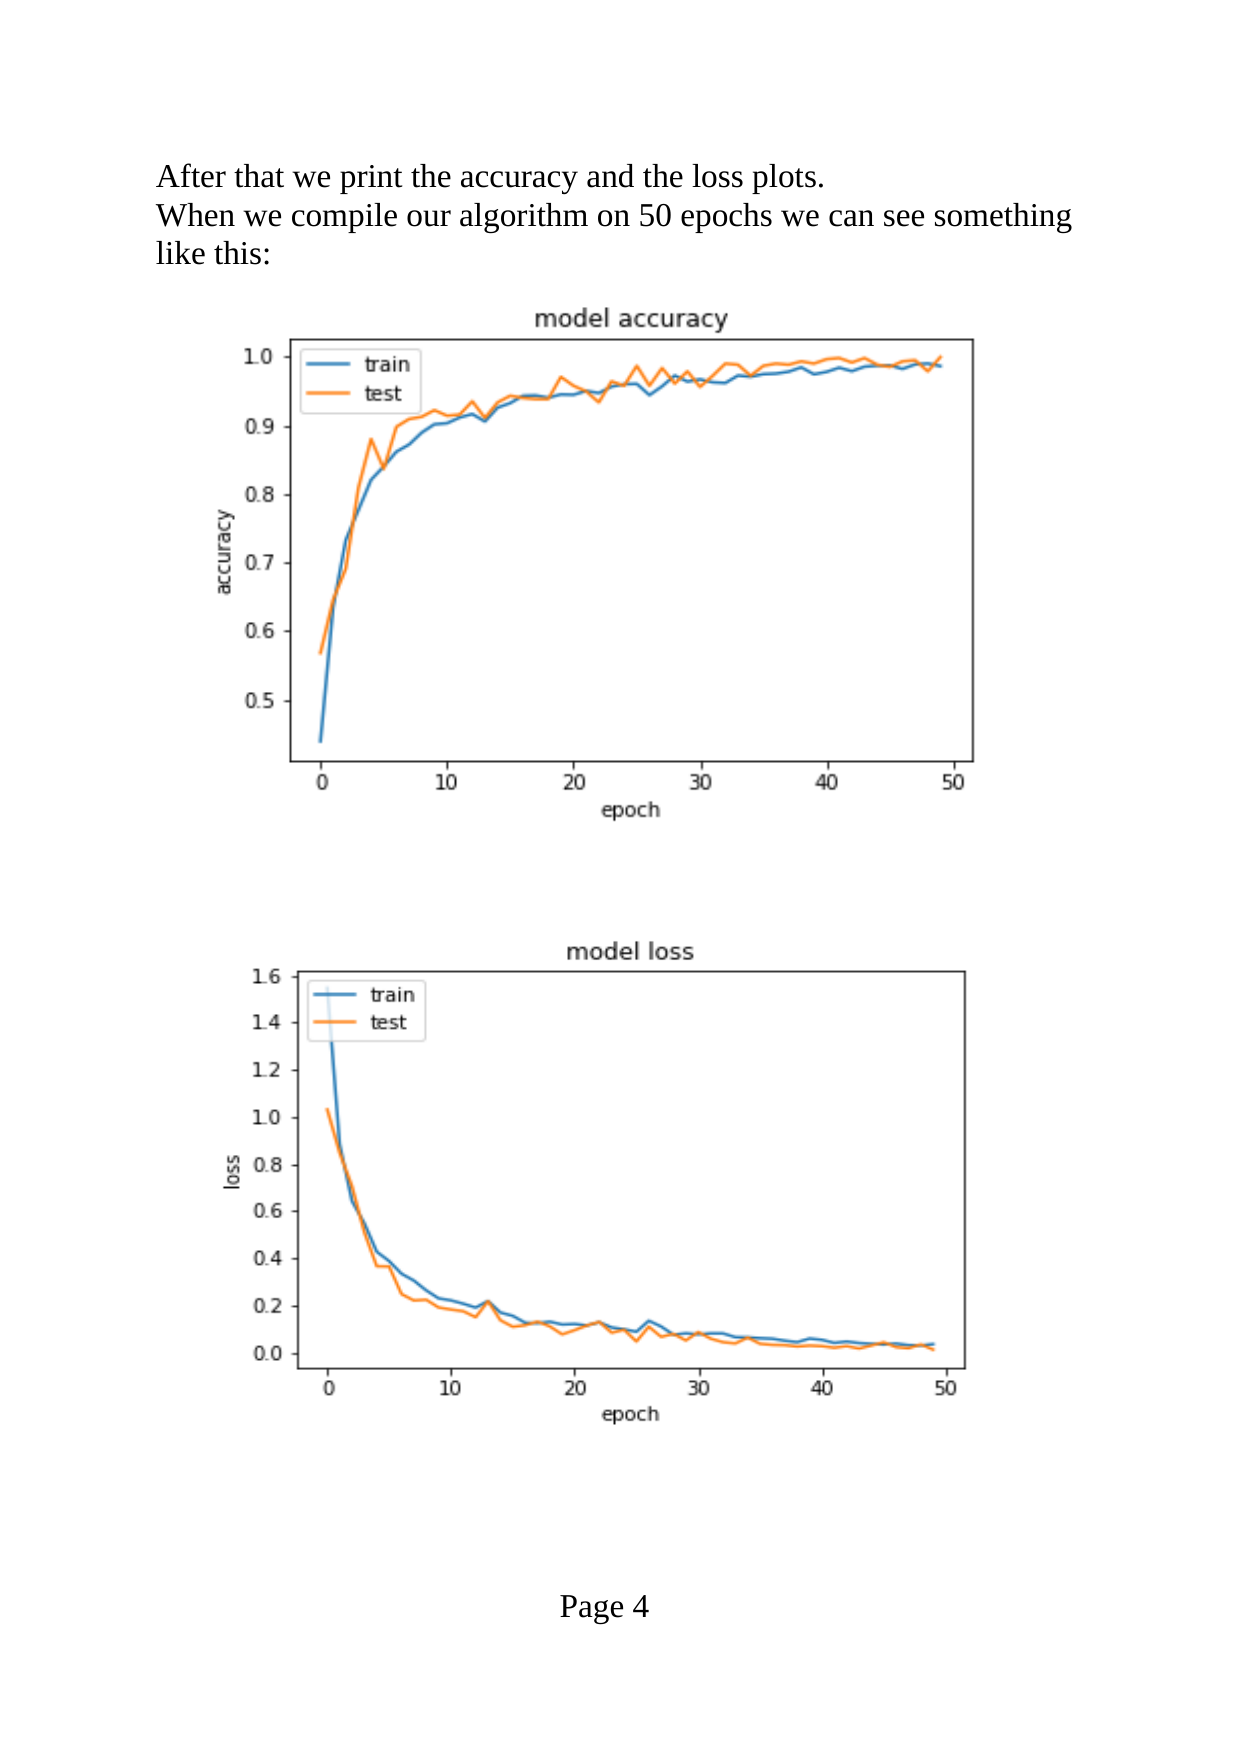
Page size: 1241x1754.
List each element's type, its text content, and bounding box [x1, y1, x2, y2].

picture [190, 907, 1050, 1434]
text After that we print the accuracy and the loss plots. [156, 156, 1122, 195]
text When we compile our algorithm on 50 epochs we can see something like this: [156, 195, 1122, 271]
text Page 4 [118, 1587, 1122, 1625]
picture [180, 271, 1060, 831]
